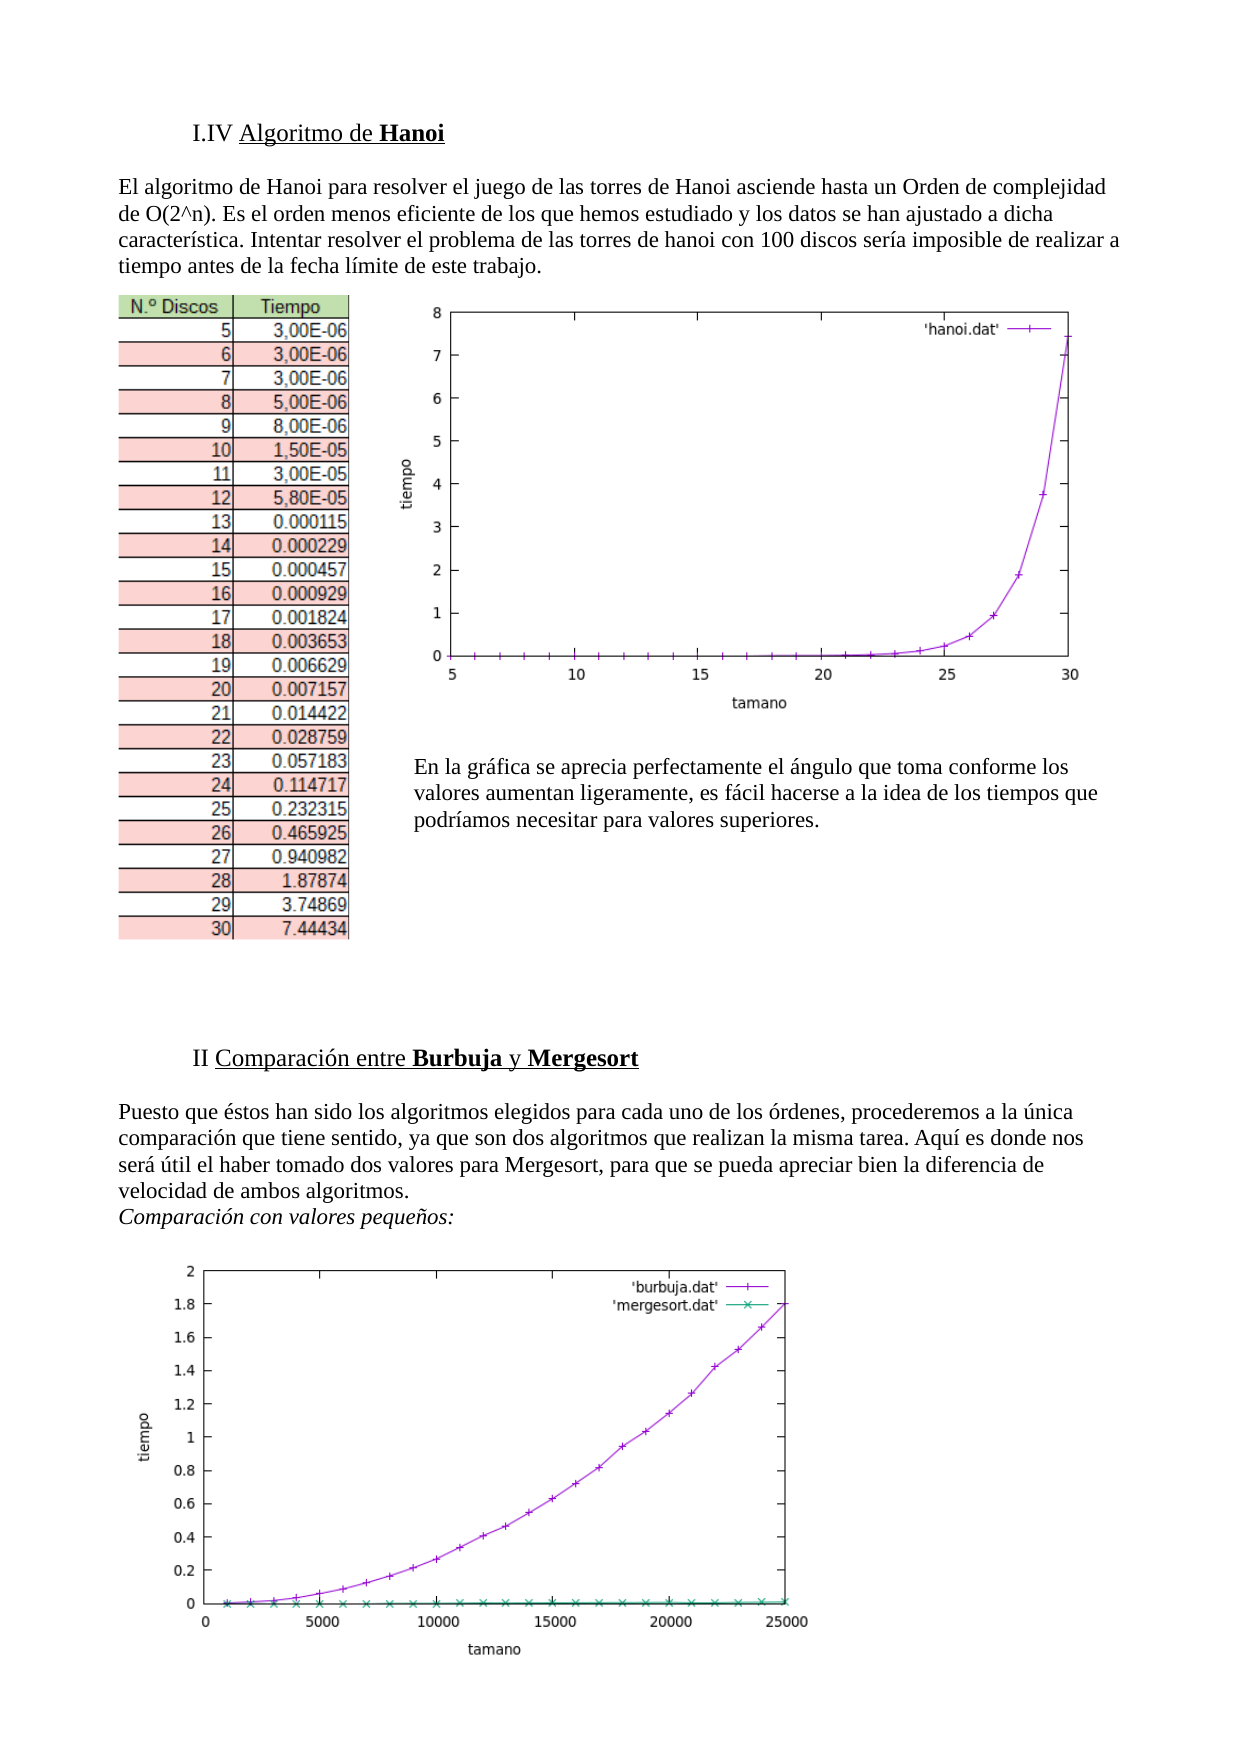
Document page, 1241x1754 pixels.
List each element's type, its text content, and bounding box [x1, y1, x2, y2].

text II Comparación entre Burbuja y Mergesort [118, 1043, 1122, 1072]
picture [392, 293, 1094, 715]
picture [130, 1252, 810, 1661]
text Comparación con valores pequeños: [118, 1203, 1122, 1230]
text En la gráfica se aprecia perfectamente el ángulo que toma conforme los valores aumentan ligeramente, es fácil hacerse a la idea de los tiempos que podríamos necesitar para valores superiores. [350, 753, 1122, 832]
text I.IV Algoritmo de Hanoi [118, 118, 1122, 147]
text Puesto que éstos han sido los algoritmos elegidos para cada uno de los órdenes, procederemos a la única comparación que tiene sentido, ya que son dos algoritmos que realizan la misma tarea. Aquí es donde nos será útil el haber tomado dos valores para Mergesort, para que se pueda apreciar bien la diferencia de velocidad de ambos algoritmos. [118, 1098, 1122, 1203]
picture [118, 295, 350, 941]
text El algoritmo de Hanoi para resolver el juego de las torres de Hanoi asciende hasta un Orden de complejidad de O(2^n). Es el orden menos eficiente de los que hemos estudiado y los datos se han ajustado a dicha característica. Intentar resolver el problema de las torres de hanoi con 100 discos sería imposible de realizar a tiempo antes de la fecha límite de este trabajo. [118, 173, 1122, 279]
